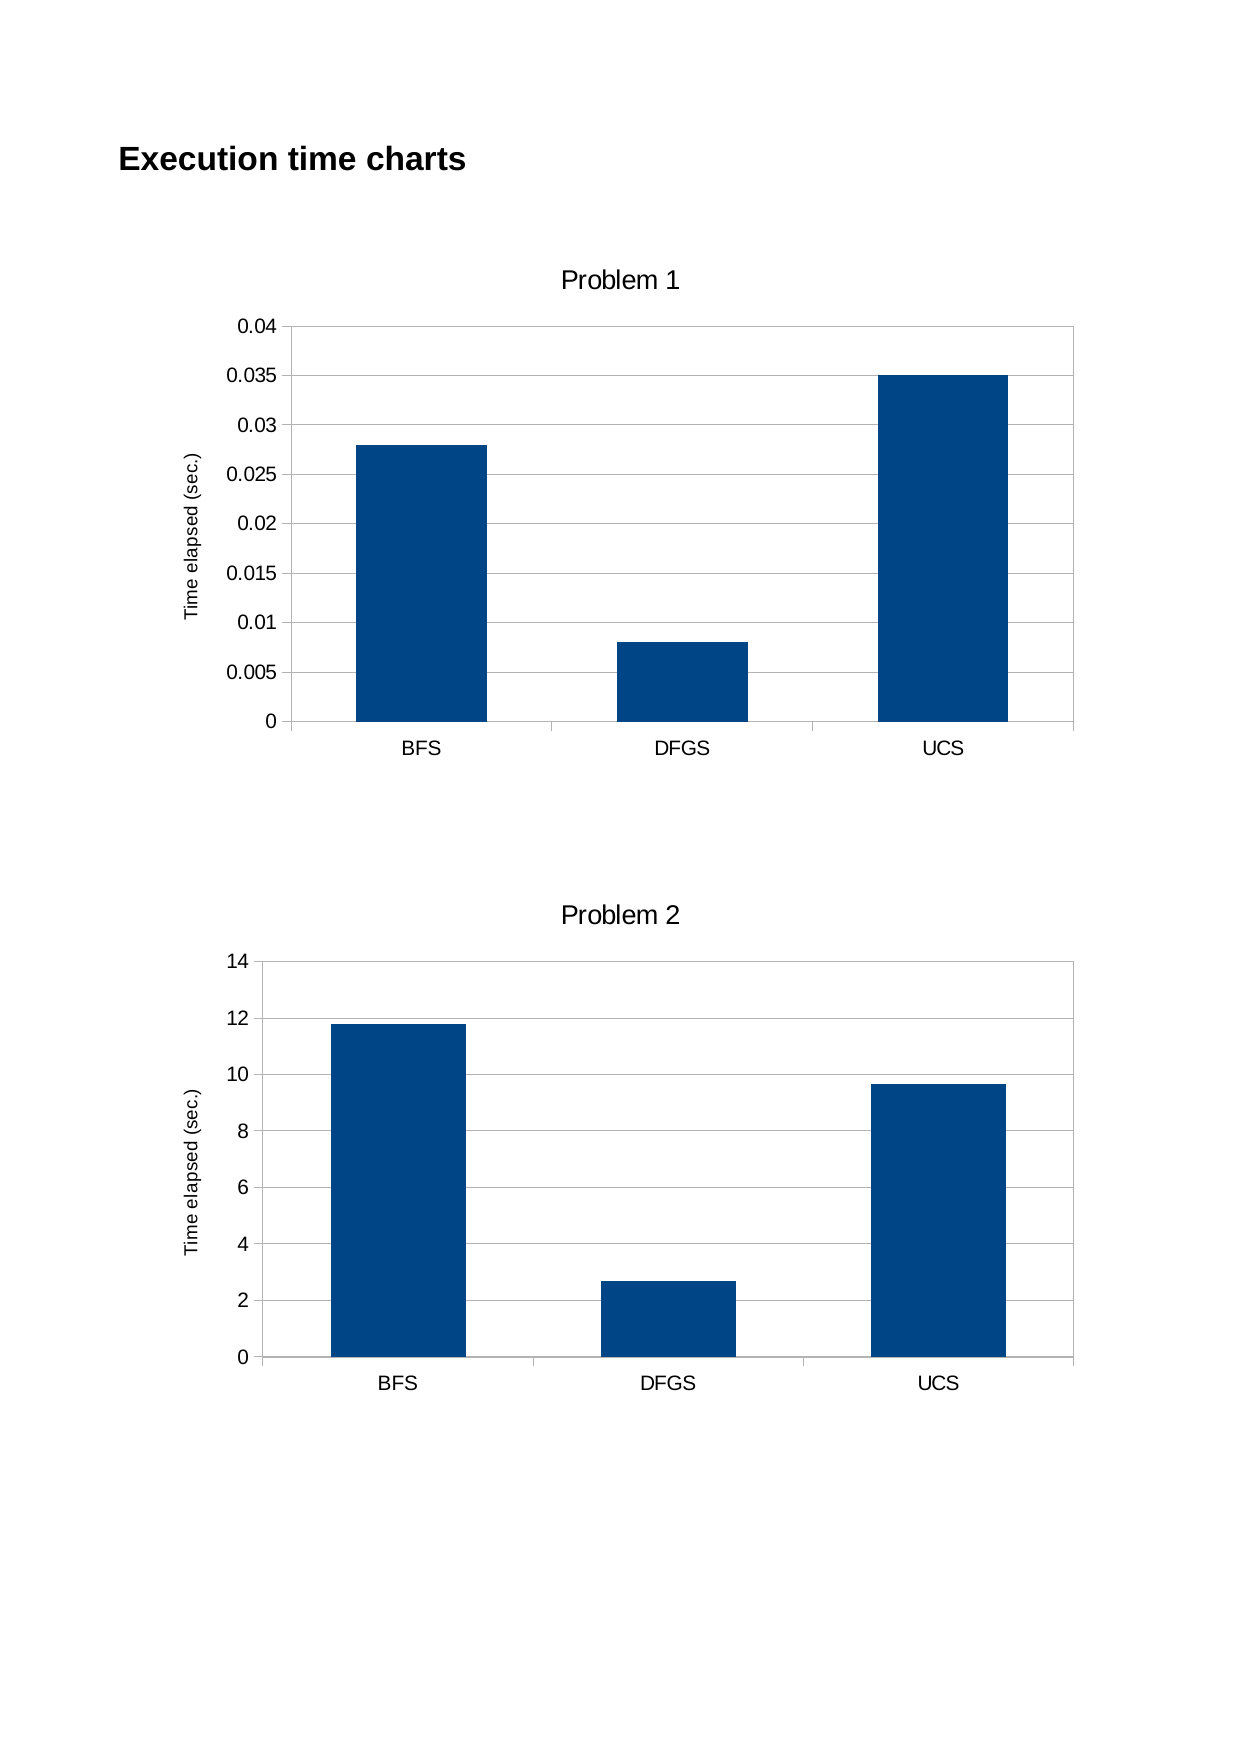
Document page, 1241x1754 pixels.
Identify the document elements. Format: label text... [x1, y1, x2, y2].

subtitle Execution time charts [118, 139, 1122, 178]
